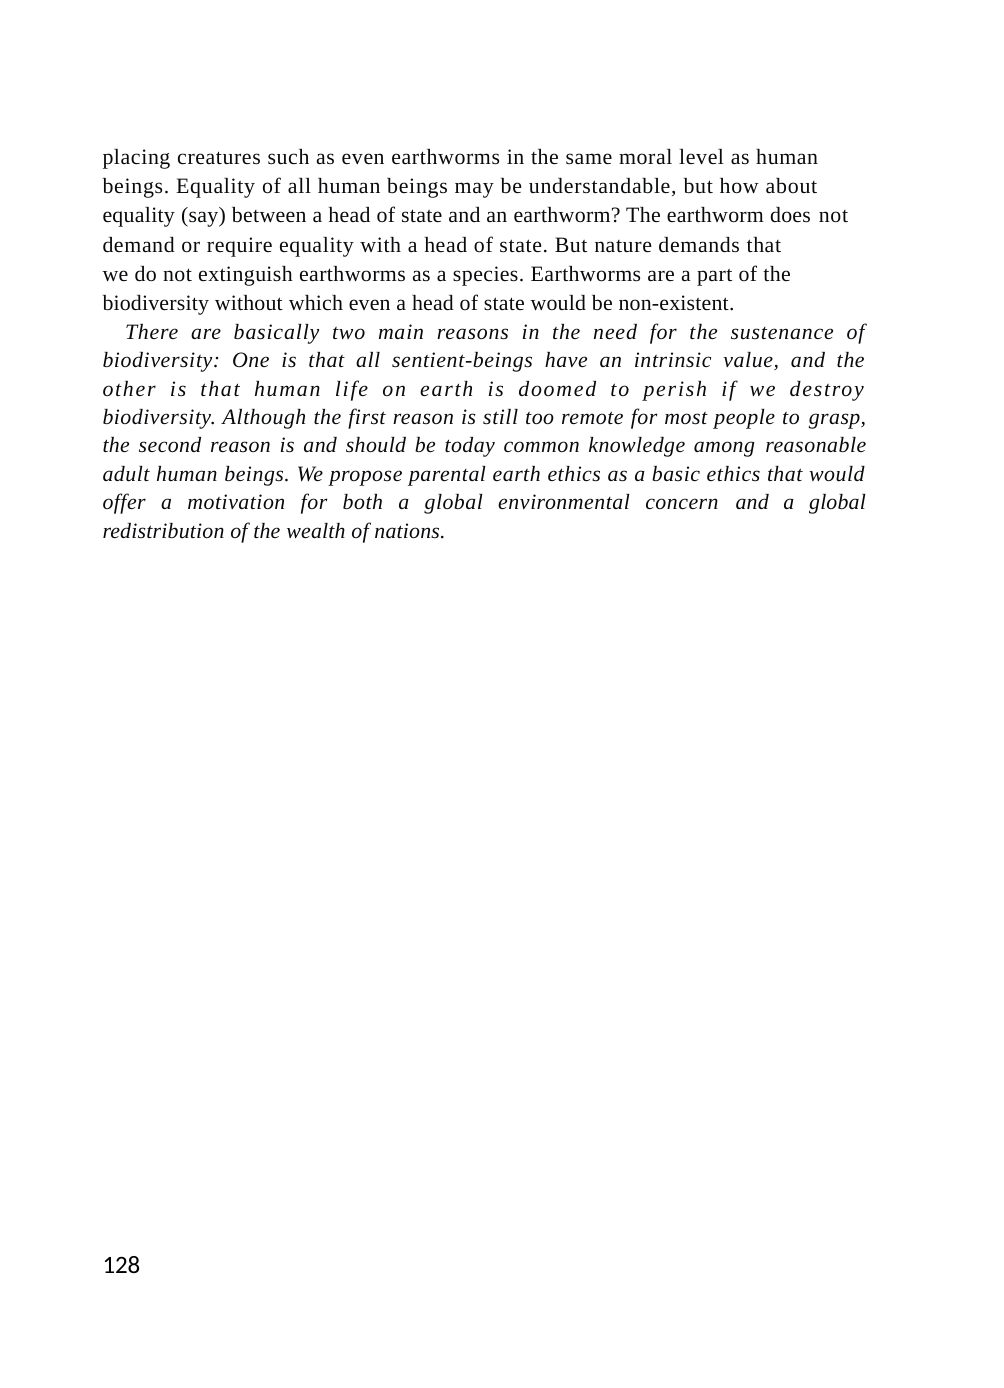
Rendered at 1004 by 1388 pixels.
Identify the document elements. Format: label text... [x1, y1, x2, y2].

text we do not extinguish earthworms as a species. Earthworms are a part of the biodiversity without which even a head of state would be non-existent. [102, 261, 868, 315]
text placing creatures such as even earthworms in the same moral level as human beings. Equality of all human beings may be understandable, but how about equality (say) between a head of state and an earthworm? The earthworm does not demand or require equality with a head of state. But nature demands that [102, 144, 868, 257]
text There are basically two main reasons in the need for the sustenance of biodiversity: One is that all sentient-beings have an intrinsic value, and the other is that human life on earth is doomed to perish if we destroy biodiversity. Although the first reason is still too remote for most people to grasp, the second reason is and should be today common knowledge among reasonable adult human beings. We propose parental earth ethics as a basic ethics that would offer a motivation for both a global environmental concern and a global redistribution of the wealth of nations. [102, 319, 868, 543]
